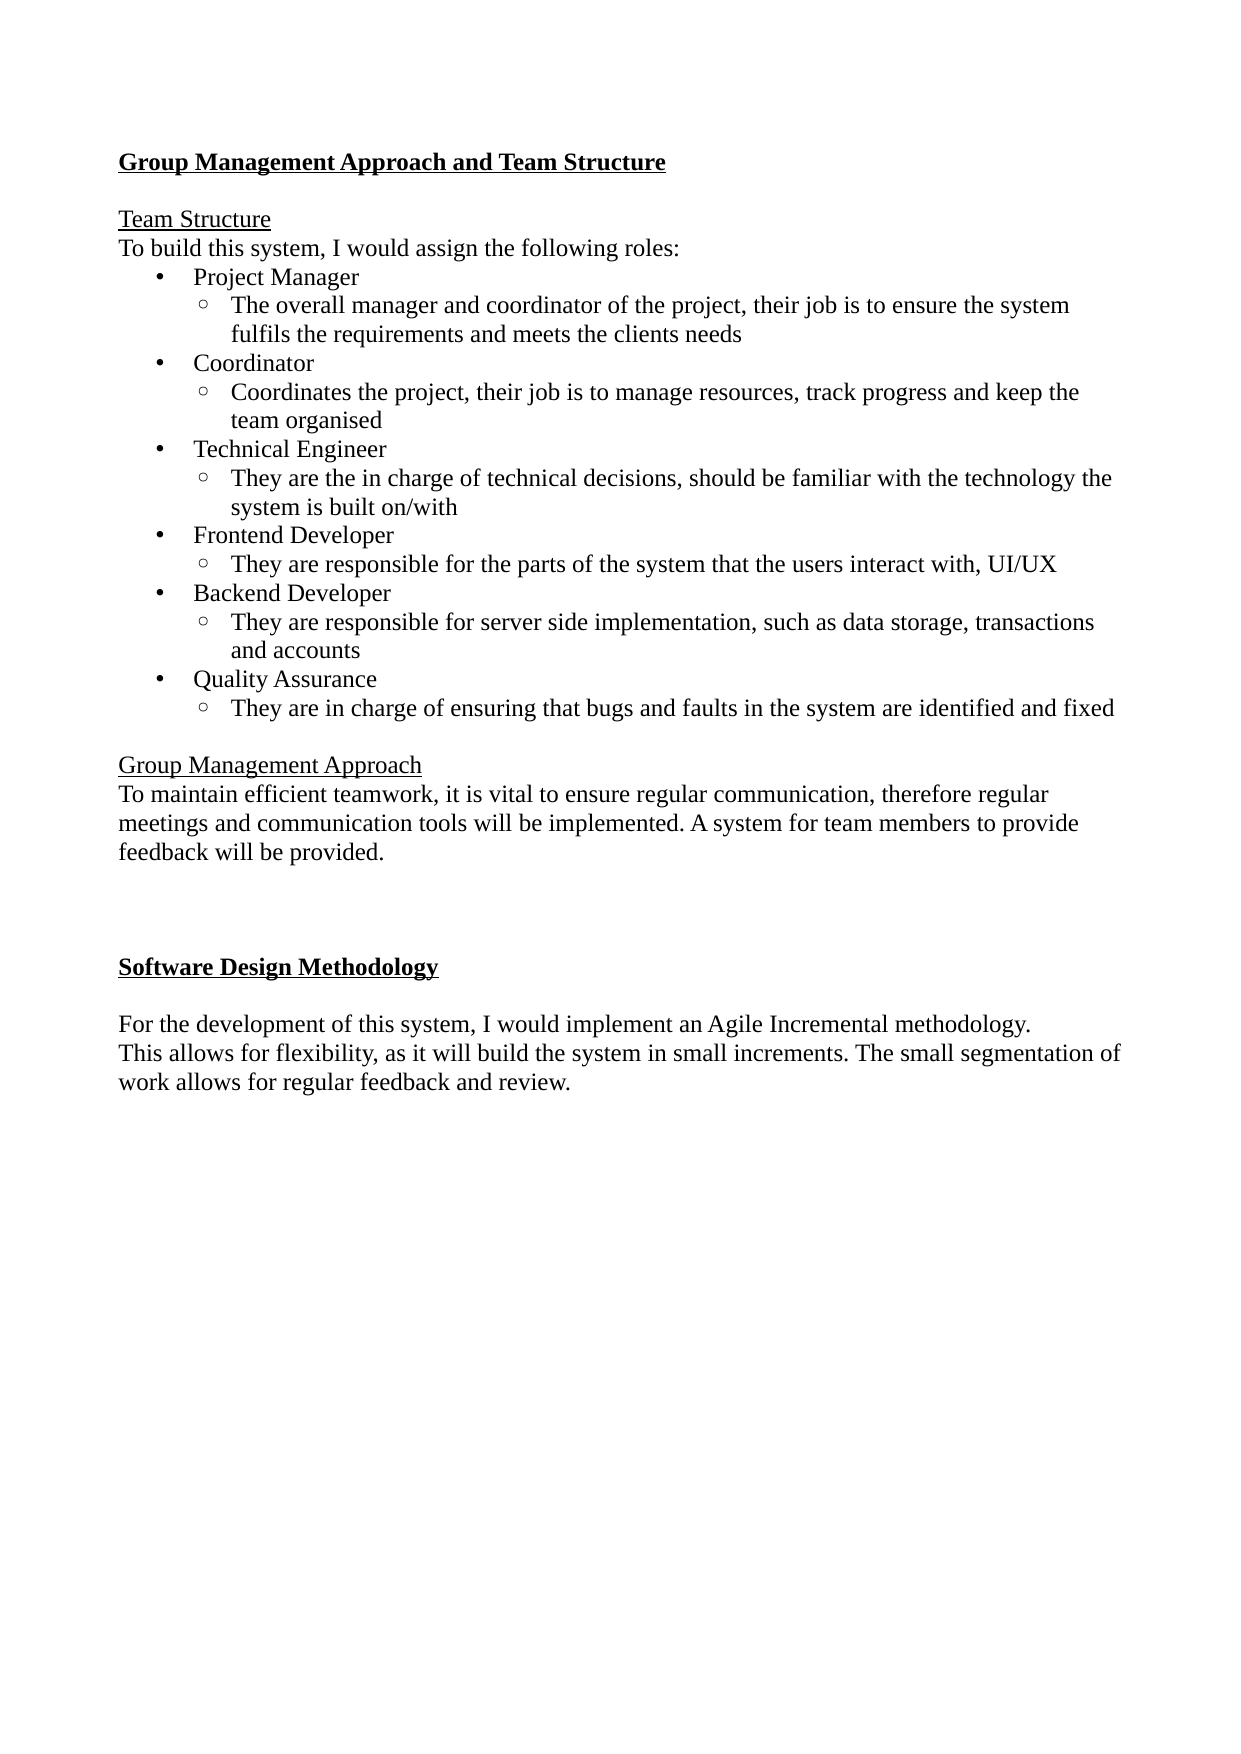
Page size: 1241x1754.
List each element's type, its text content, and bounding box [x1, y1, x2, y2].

list Quality Assurance [156, 664, 1122, 693]
list Backend Developer [156, 578, 1122, 607]
text Group Management Approach [118, 751, 1122, 779]
text This allows for flexibility, as it will build the system in small increments. The small segmentation of work allows for regular feedback and review. [118, 1038, 1122, 1096]
list Frontend Developer [156, 521, 1122, 549]
list They are responsible for the parts of the system that the users interact with, UI/UX [193, 549, 1122, 578]
list Coordinator [156, 348, 1122, 377]
list Project Manager [156, 262, 1122, 291]
list They are responsible for server side implementation, such as data storage, transactions and accounts [193, 607, 1122, 664]
list The overall manager and coordinator of the project, their job is to ensure the system fulfils the requirements and meets the clients needs [193, 291, 1122, 348]
list Coordinates the project, their job is to manage resources, track progress and keep the team organised [193, 377, 1122, 434]
text For the development of this system, I would implement an Agile Incremental methodology. [118, 1009, 1122, 1038]
text Software Design Methodology [118, 952, 1122, 981]
list They are the in charge of technical decisions, should be familiar with the technology the system is built on/with [193, 463, 1122, 521]
list Technical Engineer [156, 434, 1122, 463]
list They are in charge of ensuring that bugs and faults in the system are identified and fixed [193, 693, 1122, 722]
text To maintain efficient teamwork, it is vital to ensure regular communication, therefore regular meetings and communication tools will be implemented. A system for team members to provide feedback will be provided. [118, 779, 1122, 866]
text To build this system, I would assign the following roles: [118, 233, 1122, 262]
text Team Structure [118, 204, 1122, 233]
text Group Management Approach and Team Structure [118, 147, 1122, 176]
